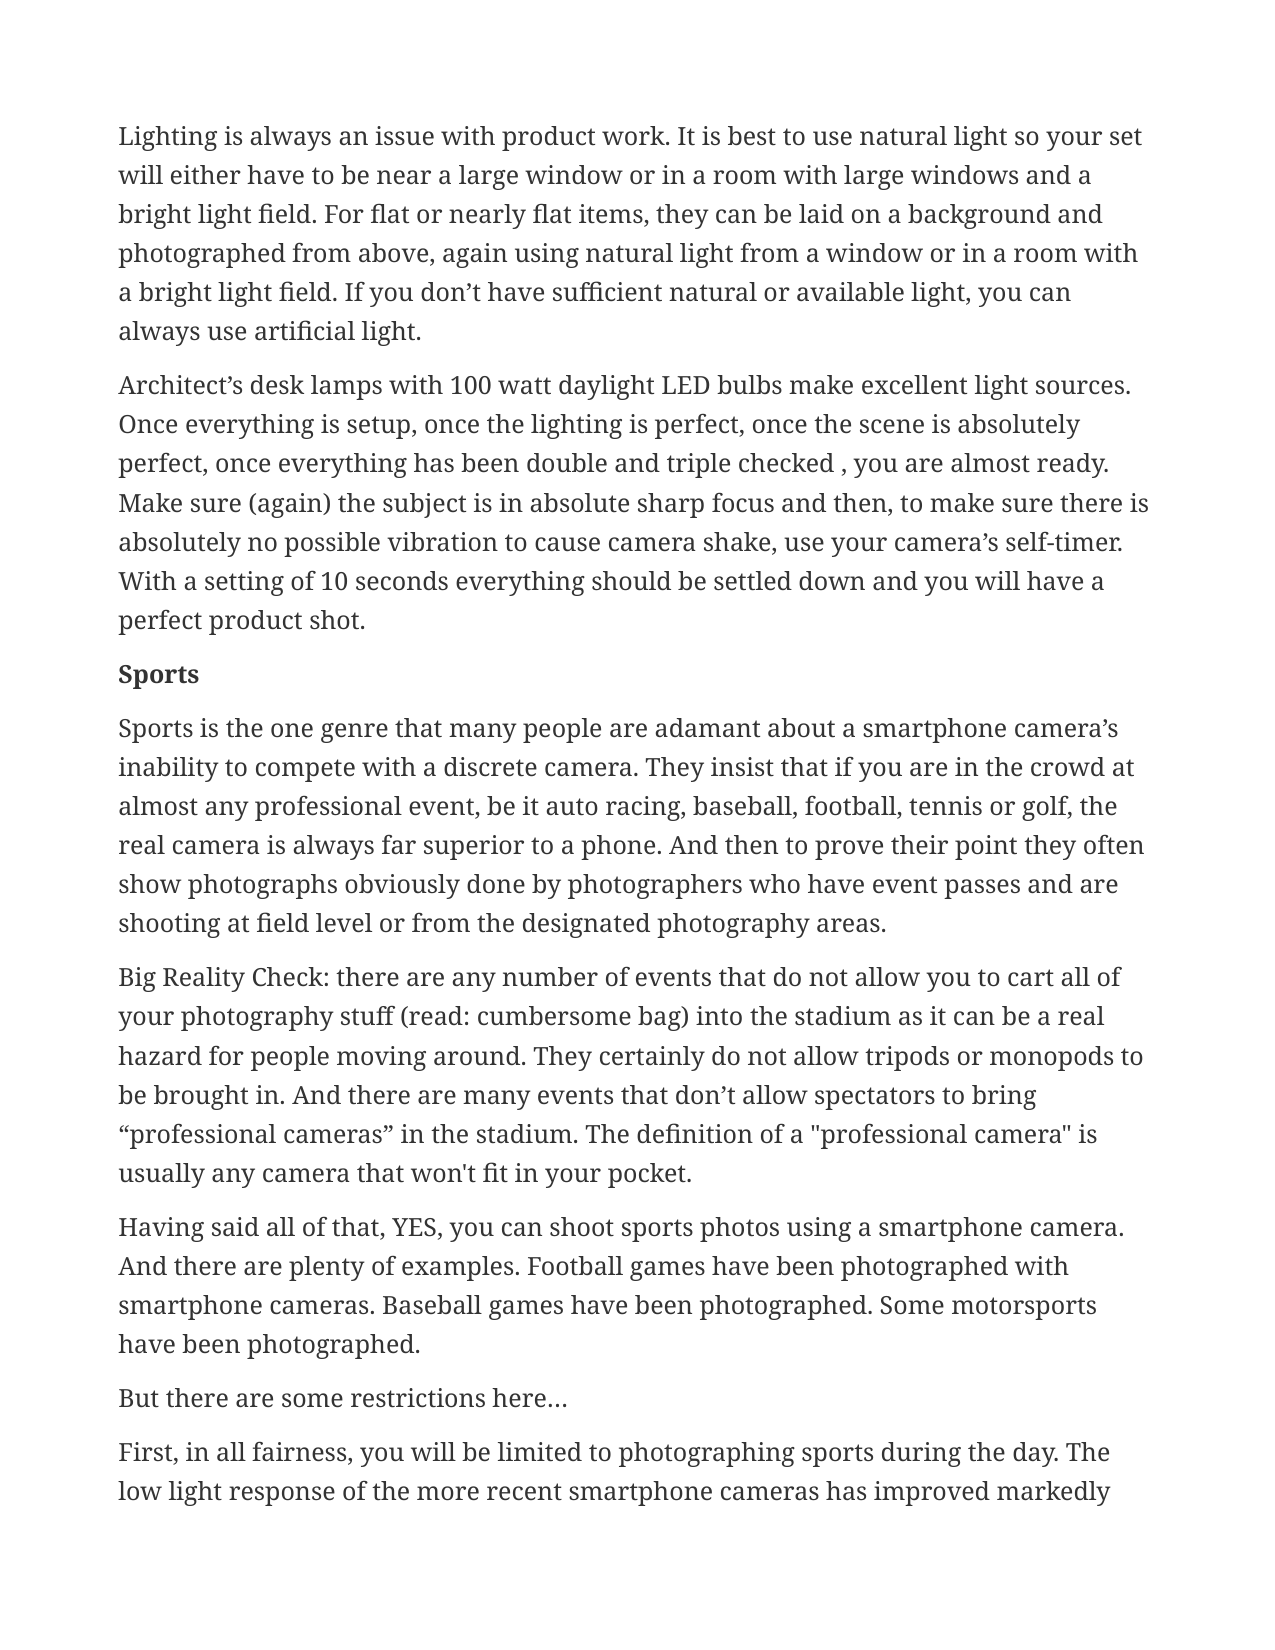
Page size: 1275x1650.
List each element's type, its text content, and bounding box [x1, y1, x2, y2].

text Sports is the one genre that many people are adamant about a smartphone camera’s inability to compete with a discrete camera. They insist that if you are in the crowd at almost any professional event, be it auto racing, baseball, football, tennis or golf, the real camera is always far superior to a phone. And then to prove their point they often show photographs obviously done by photographers who have event passes and are shooting at field level or from the designated photography areas. [118, 710, 1157, 940]
text Big Reality Check: there are any number of events that do not allow you to cart all of your photography stuff (read: cumbersome bag) into the stadium as it can be a real hazard for people moving around. They certainly do not allow tripods or monopods to be brought in. And there are many events that don’t allow spectators to bring “professional cameras” in the stadium. The definition of a "professional camera" is usually any camera that won't fit in your pocket. [118, 960, 1157, 1190]
text Architect’s desk lamps with 100 watt daylight LED bulbs make excellent light sources. Once everything is setup, once the lighting is perfect, once the scene is absolutely perfect, once everything has been double and triple checked , you are almost ready. Make sure (again) the subject is in absolute sharp focus and then, to make sure there is absolutely no possible vibration to cause camera shake, use your camera’s self-timer. With a setting of 10 seconds everything should be settled down and you will have a perfect product shot. [118, 368, 1157, 637]
text Sports [118, 656, 1157, 691]
text First, in all fairness, you will be limited to photographing sports during the day. The low light response of the more recent smartphone cameras has improved markedly [118, 1434, 1157, 1508]
text Lighting is always an issue with product work. It is best to use natural light so your set will either have to be near a large window or in a room with large windows and a bright light field. For flat or nearly flat items, they can be laid on a background and photographed from above, again using natural light from a window or in a room with a bright light field. If you don’t have sufficient natural or available light, you can always use artificial light. [118, 118, 1157, 348]
text But there are some restrictions here… [118, 1381, 1157, 1415]
text Having said all of that, YES, you can shoot sports photos using a smartphone camera. And there are plenty of examples. Football games have been photographed with smartphone cameras. Baseball games have been photographed. Some motorsports have been photographed. [118, 1209, 1157, 1361]
